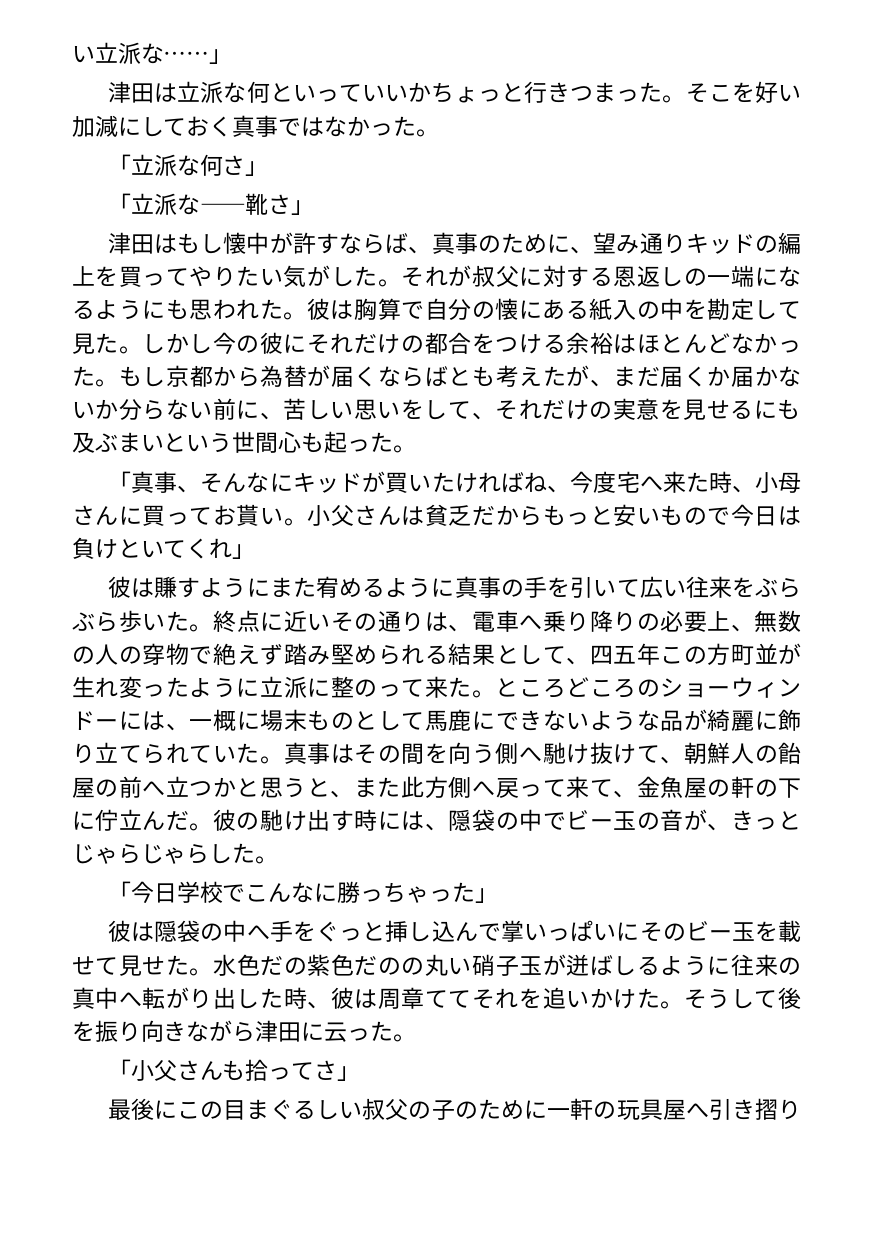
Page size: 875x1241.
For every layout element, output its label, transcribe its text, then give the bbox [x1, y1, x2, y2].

text 最後にこの目まぐるしい叔父の子のために一軒の玩具屋へ引き摺り [72, 1092, 802, 1126]
text 彼は隠袋の中へ手をぐっと挿し込んで掌いっぱいにそのビー玉を載せて見せた。水色だの紫色だのの丸い硝子玉が迸ばしるように往来の真中へ転がり出した時、彼は周章ててそれを追いかけた。そうして後を振り向きながら津田に云った。 [72, 914, 802, 1047]
text 「立派な何さ」 [72, 148, 802, 181]
text 津田は立派な何といっていいかちょっと行きつまった。そこを好い加減にしておく真事ではなかった。 [72, 75, 802, 142]
text 「今日学校でこんなに勝っちゃった」 [72, 875, 802, 908]
text 「小父さんも拾ってさ」 [72, 1053, 802, 1086]
text 「立派な――靴さ」 [72, 187, 802, 220]
text 彼は賺すようにまた宥めるように真事の手を引いて広い往来をぶらぶら歩いた。終点に近いその通りは、電車へ乗り降りの必要上、無数の人の穿物で絶えず踏み堅められる結果として、四五年この方町並が生れ変ったように立派に整のって来た。ところどころのショーウィンドーには、一概に場末ものとして馬鹿にできないような品が綺麗に飾り立てられていた。真事はその間を向う側へ馳け抜けて、朝鮮人の飴屋の前へ立つかと思うと、また此方側へ戻って来て、金魚屋の軒の下に佇立んだ。彼の馳け出す時には、隠袋の中でビー玉の音が、きっとじゃらじゃらした。 [72, 570, 802, 869]
text い立派な……」 [72, 36, 802, 69]
text 「真事、そんなにキッドが買いたければね、今度宅へ来た時、小母さんに買ってお貰い。小父さんは貧乏だからもっと安いもので今日は負けといてくれ」 [72, 464, 802, 564]
text 津田はもし懐中が許すならば、真事のために、望み通りキッドの編上を買ってやりたい気がした。それが叔父に対する恩返しの一端になるようにも思われた。彼は胸算で自分の懐にある紙入の中を勘定して見た。しかし今の彼にそれだけの都合をつける余裕はほとんどなかった。もし京都から為替が届くならばとも考えたが、まだ届くか届かないか分らない前に、苦しい思いをして、それだけの実意を見せるにも及ぶまいという世間心も起った。 [72, 226, 802, 458]
